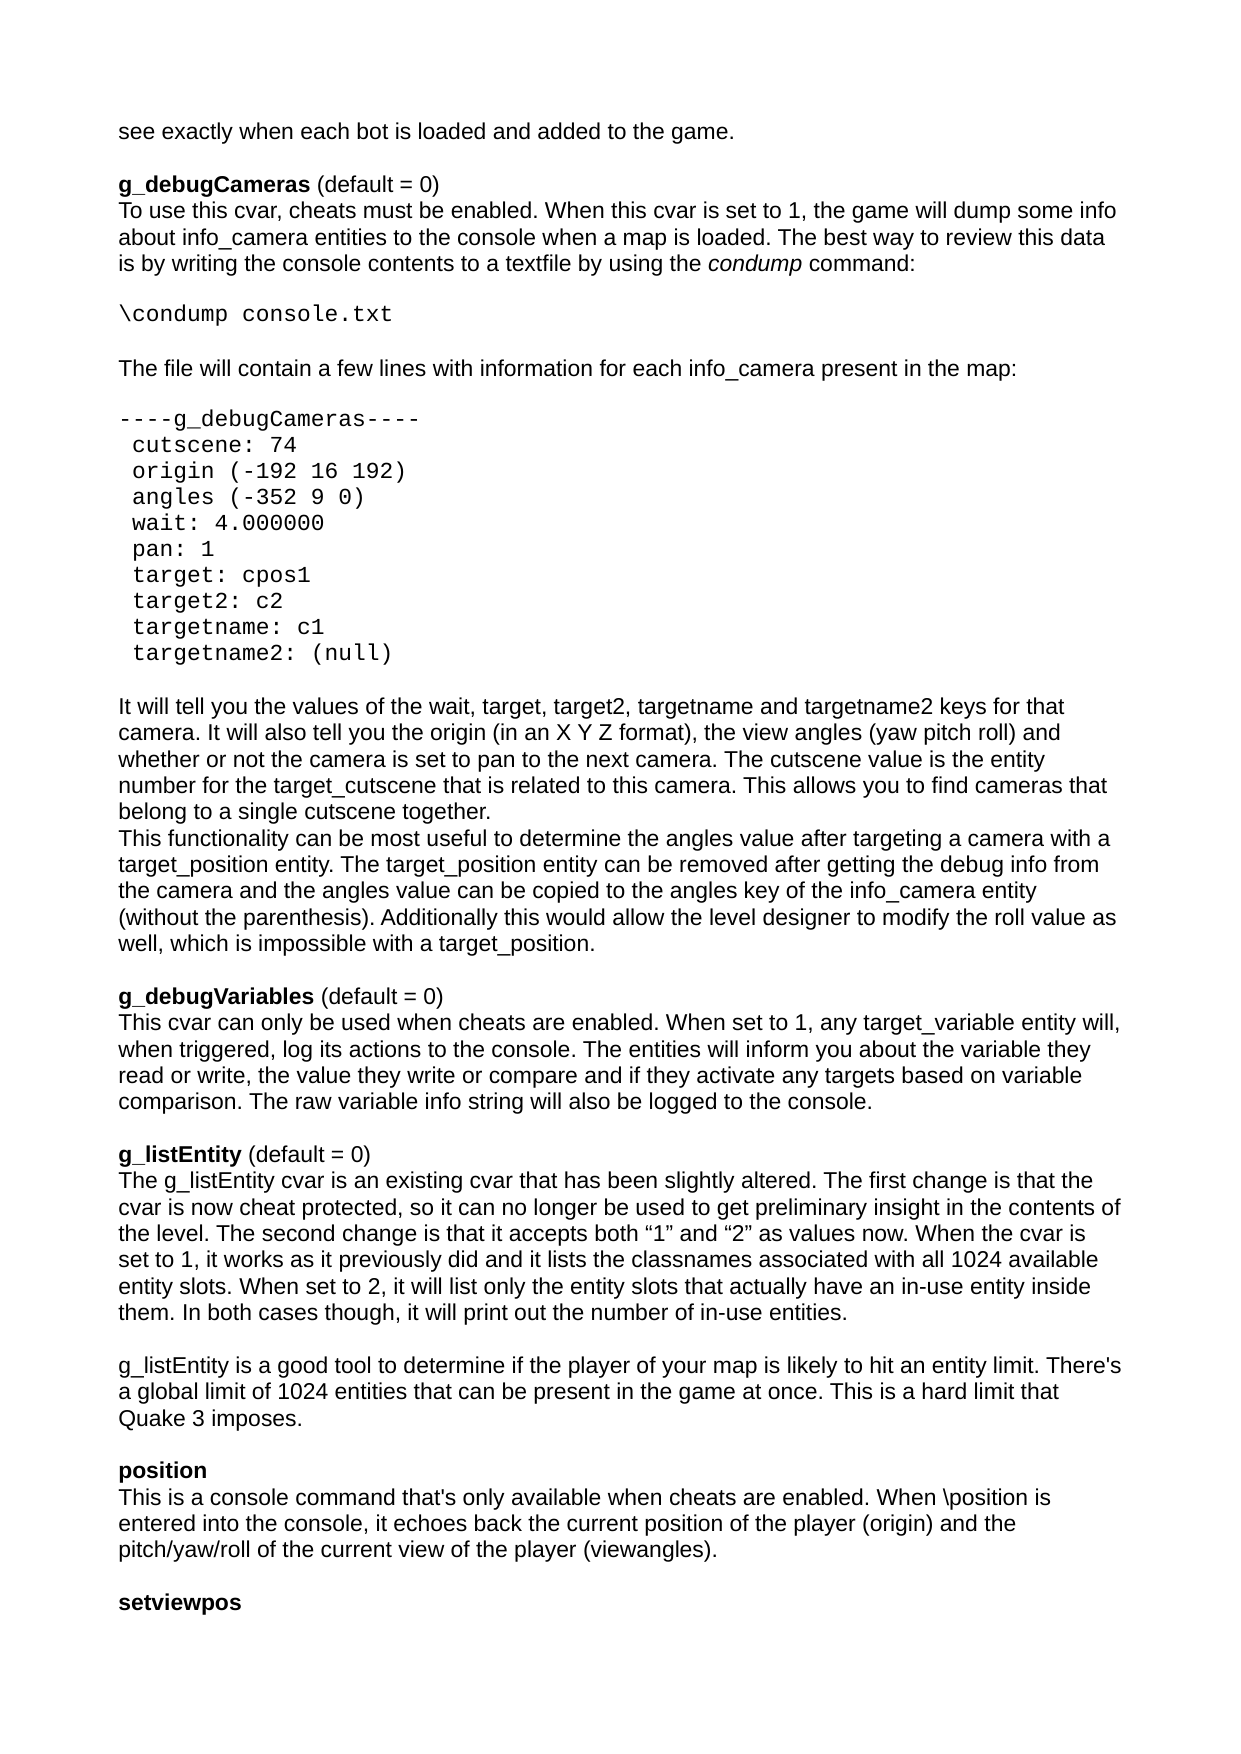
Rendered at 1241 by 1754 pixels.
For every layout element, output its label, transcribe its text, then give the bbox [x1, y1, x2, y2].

text To use this cvar, cheats must be enabled. When this cvar is set to 1, the game will dump some info about info_camera entities to the console when a map is loaded. The best way to review this data is by writing the console contents to a textfile by using the condump command: [118, 197, 1122, 276]
text g_listEntity (default = 0) [118, 1141, 1122, 1167]
text \condump console.txt [118, 303, 1122, 328]
text g_debugVariables (default = 0) [118, 983, 1122, 1009]
text g_listEntity is a good tool to determine if the player of your map is likely to hit an entity limit. There's a global limit of 1024 entities that can be present in the game at once. This is a hard limit that Quake 3 imposes. [118, 1352, 1122, 1431]
text It will tell you the values of the wait, target, target2, targetname and targetname2 keys for that camera. It will also tell you the origin (in an X Y Z format), the view angles (yaw pitch roll) and whether or not the camera is set to pan to the next camera. The cutscene value is the entity number for the target_cutscene that is related to this camera. This allows you to find cameras that belong to a single cutscene together. [118, 693, 1122, 825]
text This cvar can only be used when cheats are enabled. When set to 1, any target_variable entity will, when triggered, log its actions to the console. The entities will inform you about the variable they read or write, the value they write or compare and if they activate any targets based on variable comparison. The raw variable info string will also be logged to the console. [118, 1009, 1122, 1114]
text g_debugCameras (default = 0) [118, 171, 1122, 197]
text setviewpos [118, 1589, 1122, 1615]
text This functionality can be most useful to determine the angles value after targeting a camera with a target_position entity. The target_position entity can be removed after getting the debug info from the camera and the angles value can be copied to the angles key of the info_camera entity (without the parenthesis). Additionally this would allow the level designer to modify the roll value as well, which is impossible with a target_position. [118, 825, 1122, 956]
text The g_listEntity cvar is an existing cvar that has been slightly altered. The first change is that the cvar is now cheat protected, so it can no longer be used to get preliminary insight in the contents of the level. The second change is that it accepts both “1” and “2” as values now. When the cvar is set to 1, it works as it previously did and it lists the classnames associated with all 1024 available entity slots. When set to 2, it will list only the entity slots that actually have an in-use entity inside them. In both cases though, it will print out the number of in-use entities. [118, 1167, 1122, 1325]
text see exactly when each bot is loaded and added to the game. [118, 118, 1122, 144]
text This is a console command that's only available when cheats are enabled. When \position is entered into the console, it echoes back the current position of the player (origin) and the pitch/yaw/roll of the current view of the player (viewangles). [118, 1483, 1122, 1563]
text position [118, 1457, 1122, 1483]
text ----g_debugCameras---- cutscene: 74 origin (-192 16 192) angles (-352 9 0) wait: 4.000000 pan: 1 target: cpos1 target2: c2 targetname: c1 targetname2: (null) [118, 408, 1122, 667]
text The file will contain a few lines with information for each info_camera present in the map: [118, 355, 1122, 381]
